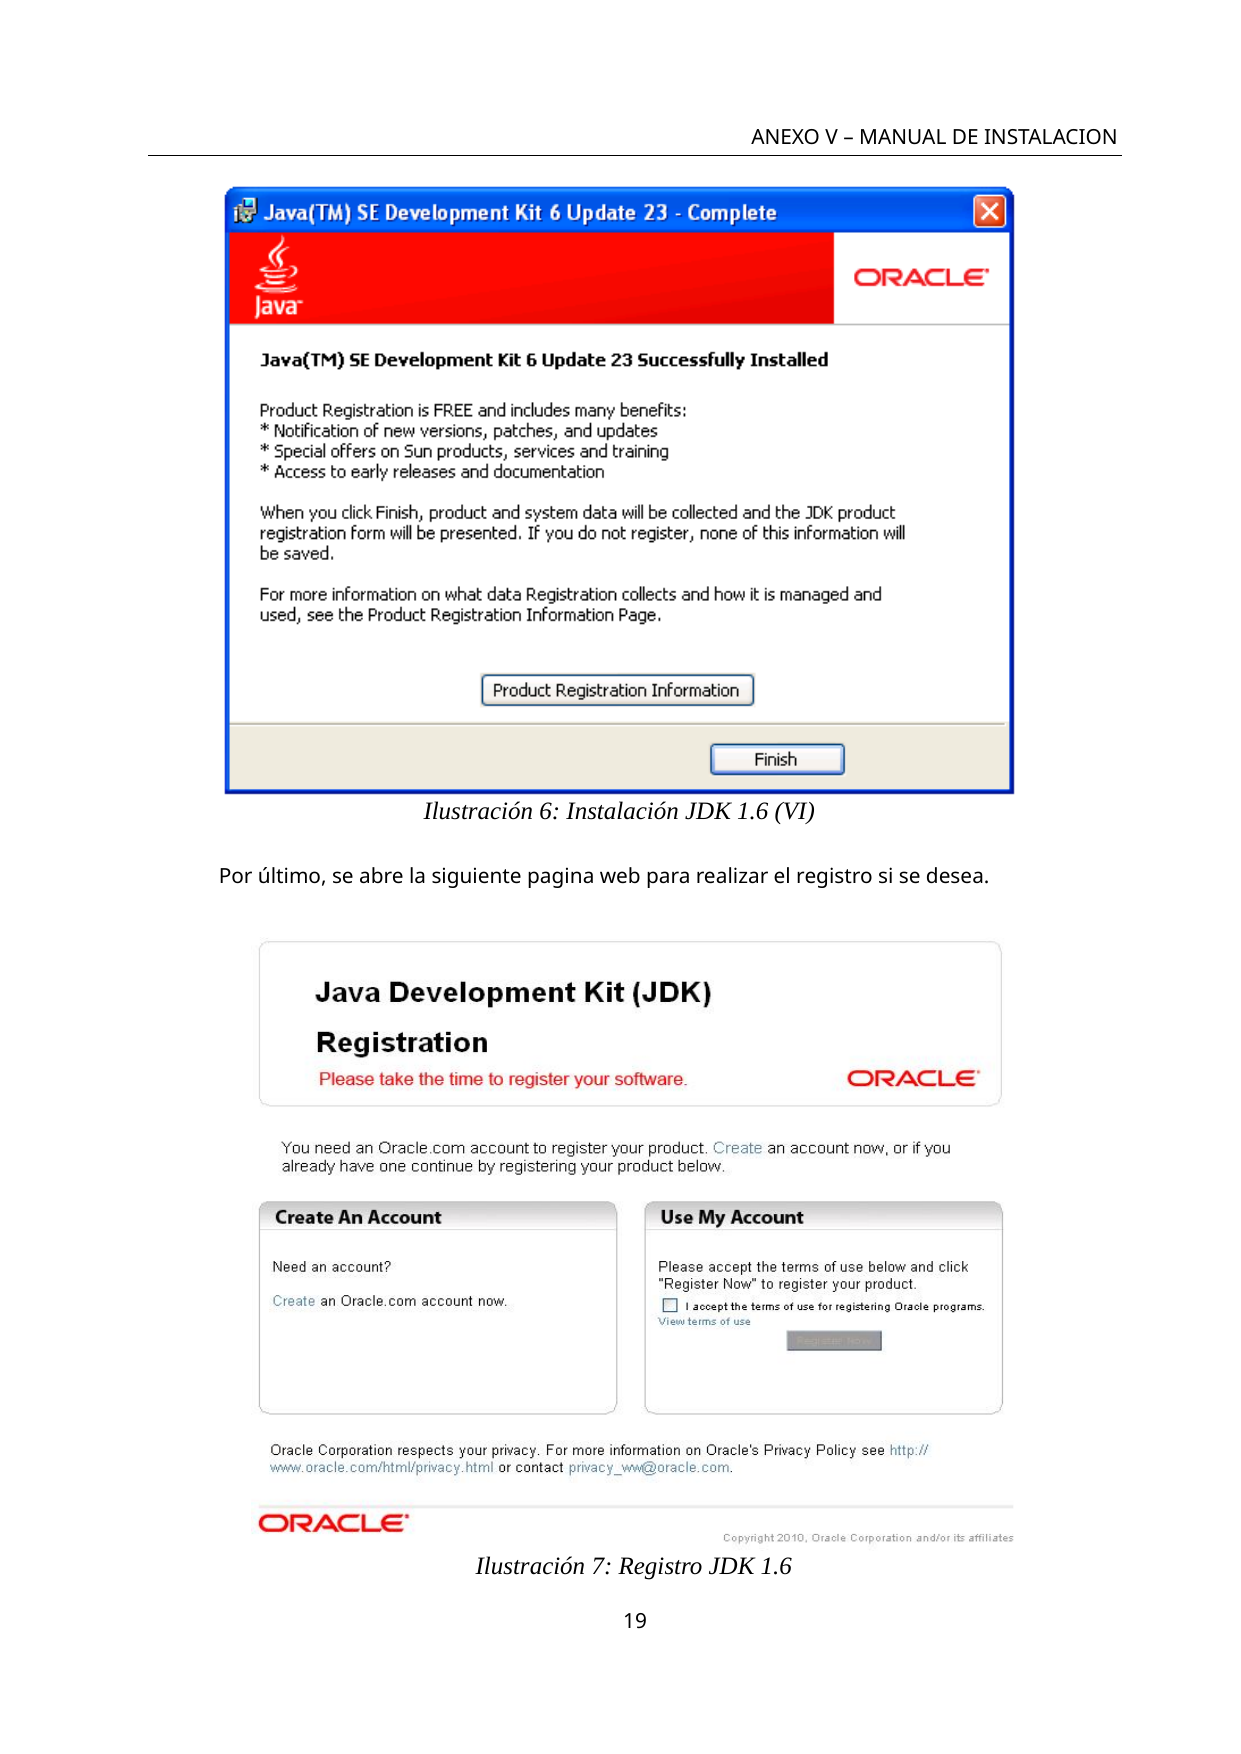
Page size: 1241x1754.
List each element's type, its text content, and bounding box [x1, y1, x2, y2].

text Por último, se abre la siguiente pagina web para realizar el registro si se desea. [148, 861, 1122, 889]
text Ilustración 7: Registro JDK 1.6 [251, 1551, 1018, 1580]
picture [251, 937, 1019, 1551]
text Ilustración 6: Instalación JDK 1.6 (VI) [222, 796, 1018, 824]
